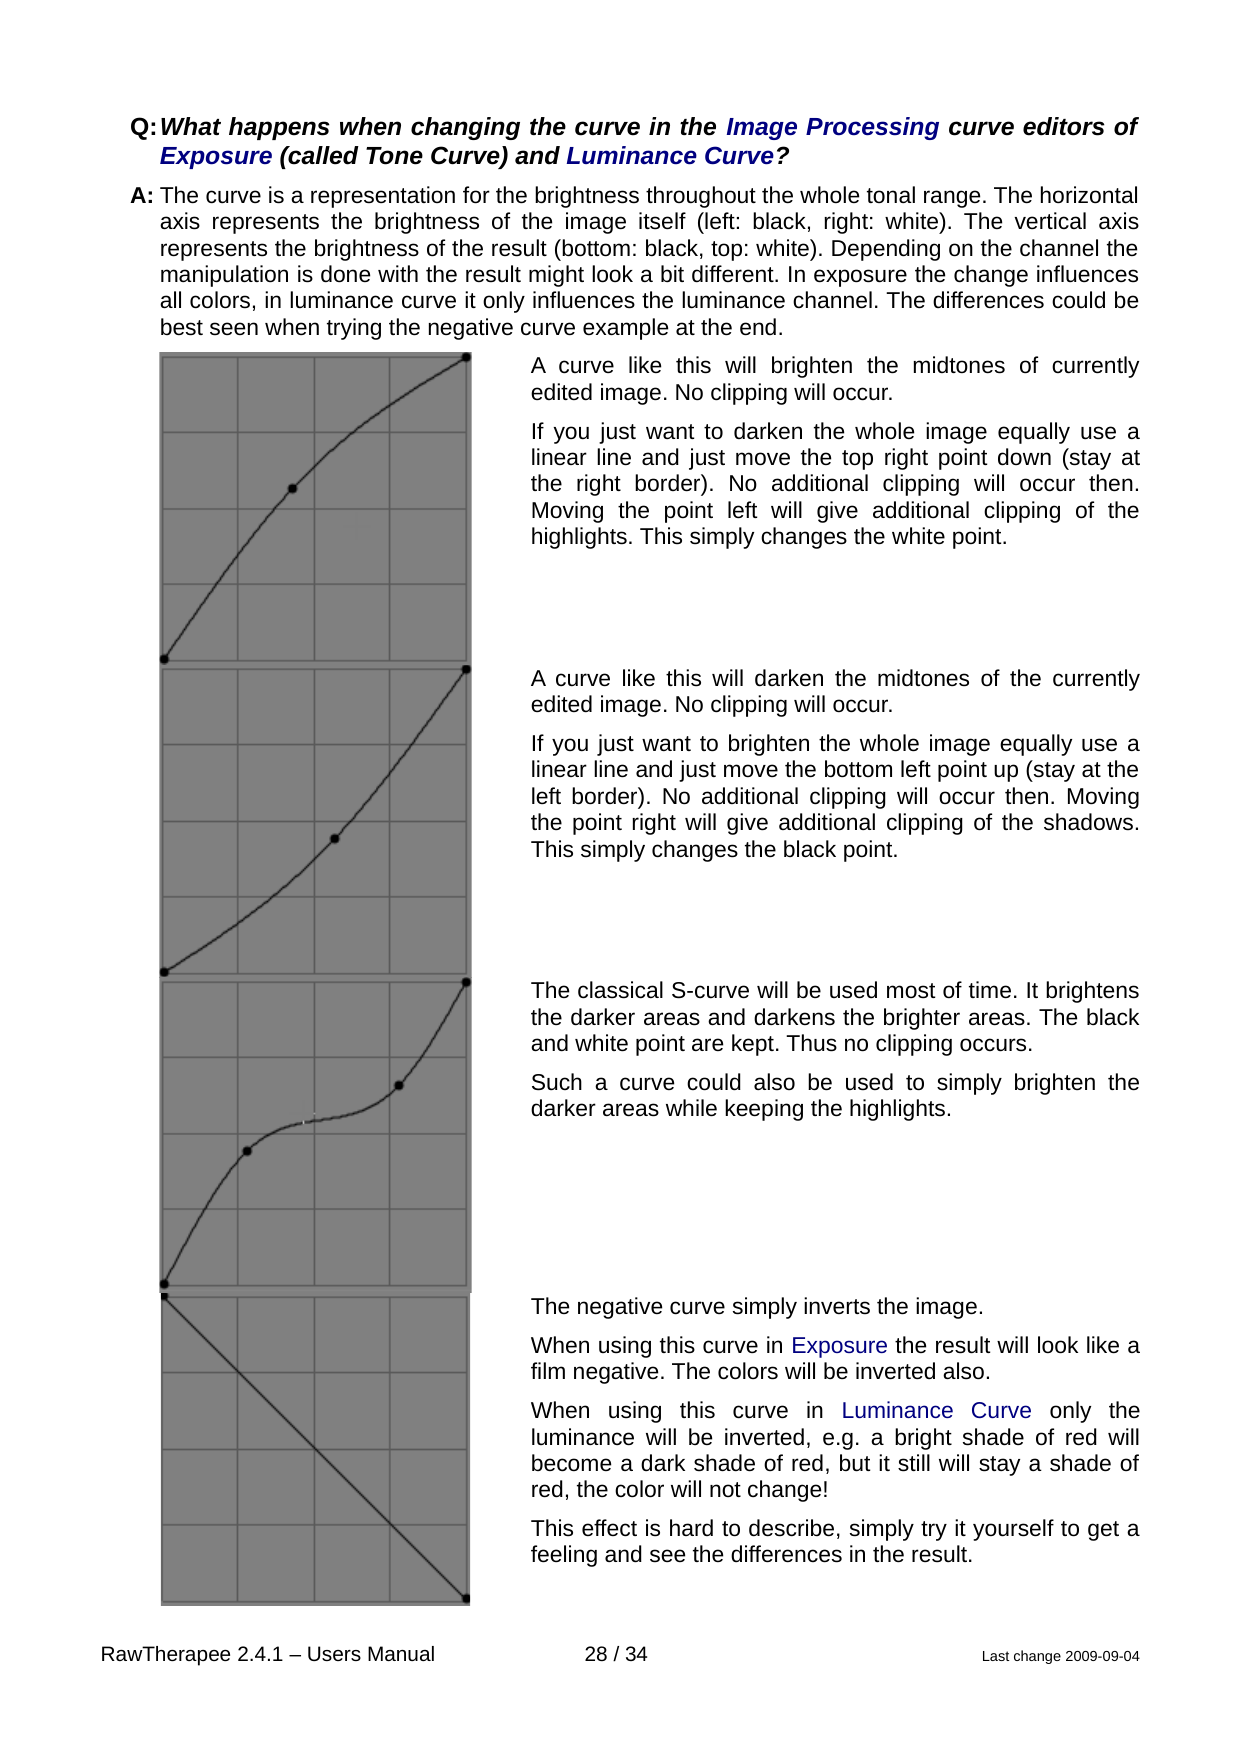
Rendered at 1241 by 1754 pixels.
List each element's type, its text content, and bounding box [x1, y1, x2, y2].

table_cell [100, 978, 159, 1293]
table_header A curve like this will brighten the midtones of currently edited image. No clipping will occur. If you just want to darken the whole image equally use a linear line and just move the top right point down (stay at the right border). No additional clipping will occur then. Moving the point left will give additional clipping of the highlights. This simply changes the white point. [531, 353, 1141, 665]
subtitle Q: What happens when changing the curve in the Image Processing curve editors of Exposure (called Tone Curve) and Luminance Curve? [130, 112, 1140, 169]
table_cell [472, 978, 531, 1293]
table_cell The classical S-curve will be used most of time. It brightens the darker areas and darkens the brighter areas. The black and white point are kept. Thus no clipping occurs. Such a curve could also be used to simply brighten the darker areas while keeping the highlights. [531, 978, 1141, 1293]
table_header [100, 353, 159, 665]
table_cell [471, 1293, 531, 1606]
table_cell [100, 1293, 160, 1606]
table_header [472, 353, 531, 665]
table_cell [472, 665, 531, 977]
table_cell [100, 665, 159, 977]
table_cell The negative curve simply inverts the image. When using this curve in Exposure the result will look like a film negative. The colors will be inverted also. When using this curve in Luminance Curve only the luminance will be inverted, e.g. a bright shade of red will become a dark shade of red, but it still will stay a shade of red, the color will not change! This effect is hard to describe, simply try it yourself to get a feeling and see the differences in the result. [531, 1293, 1141, 1606]
table_cell A curve like this will darken the midtones of the currently edited image. No clipping will occur. If you just want to brighten the whole image equally use a linear line and just move the bottom left point up (stay at the left border). No additional clipping will occur then. Moving the point right will give additional clipping of the shadows. This simply changes the black point. [531, 665, 1141, 977]
text A: The curve is a representation for the brightness throughout the whole tonal range. The horizontal axis represents the brightness of the image itself (left: black, right: white). The vertical axis represents the brightness of the result (bottom: black, top: white). Depending on the channel the manipulation is done with the result might look a bit different. In exposure the change influences all colors, in luminance curve it only influences the luminance channel. The differences could be best seen when trying the negative curve example at the end. [130, 182, 1140, 340]
picture [159, 352, 472, 1606]
